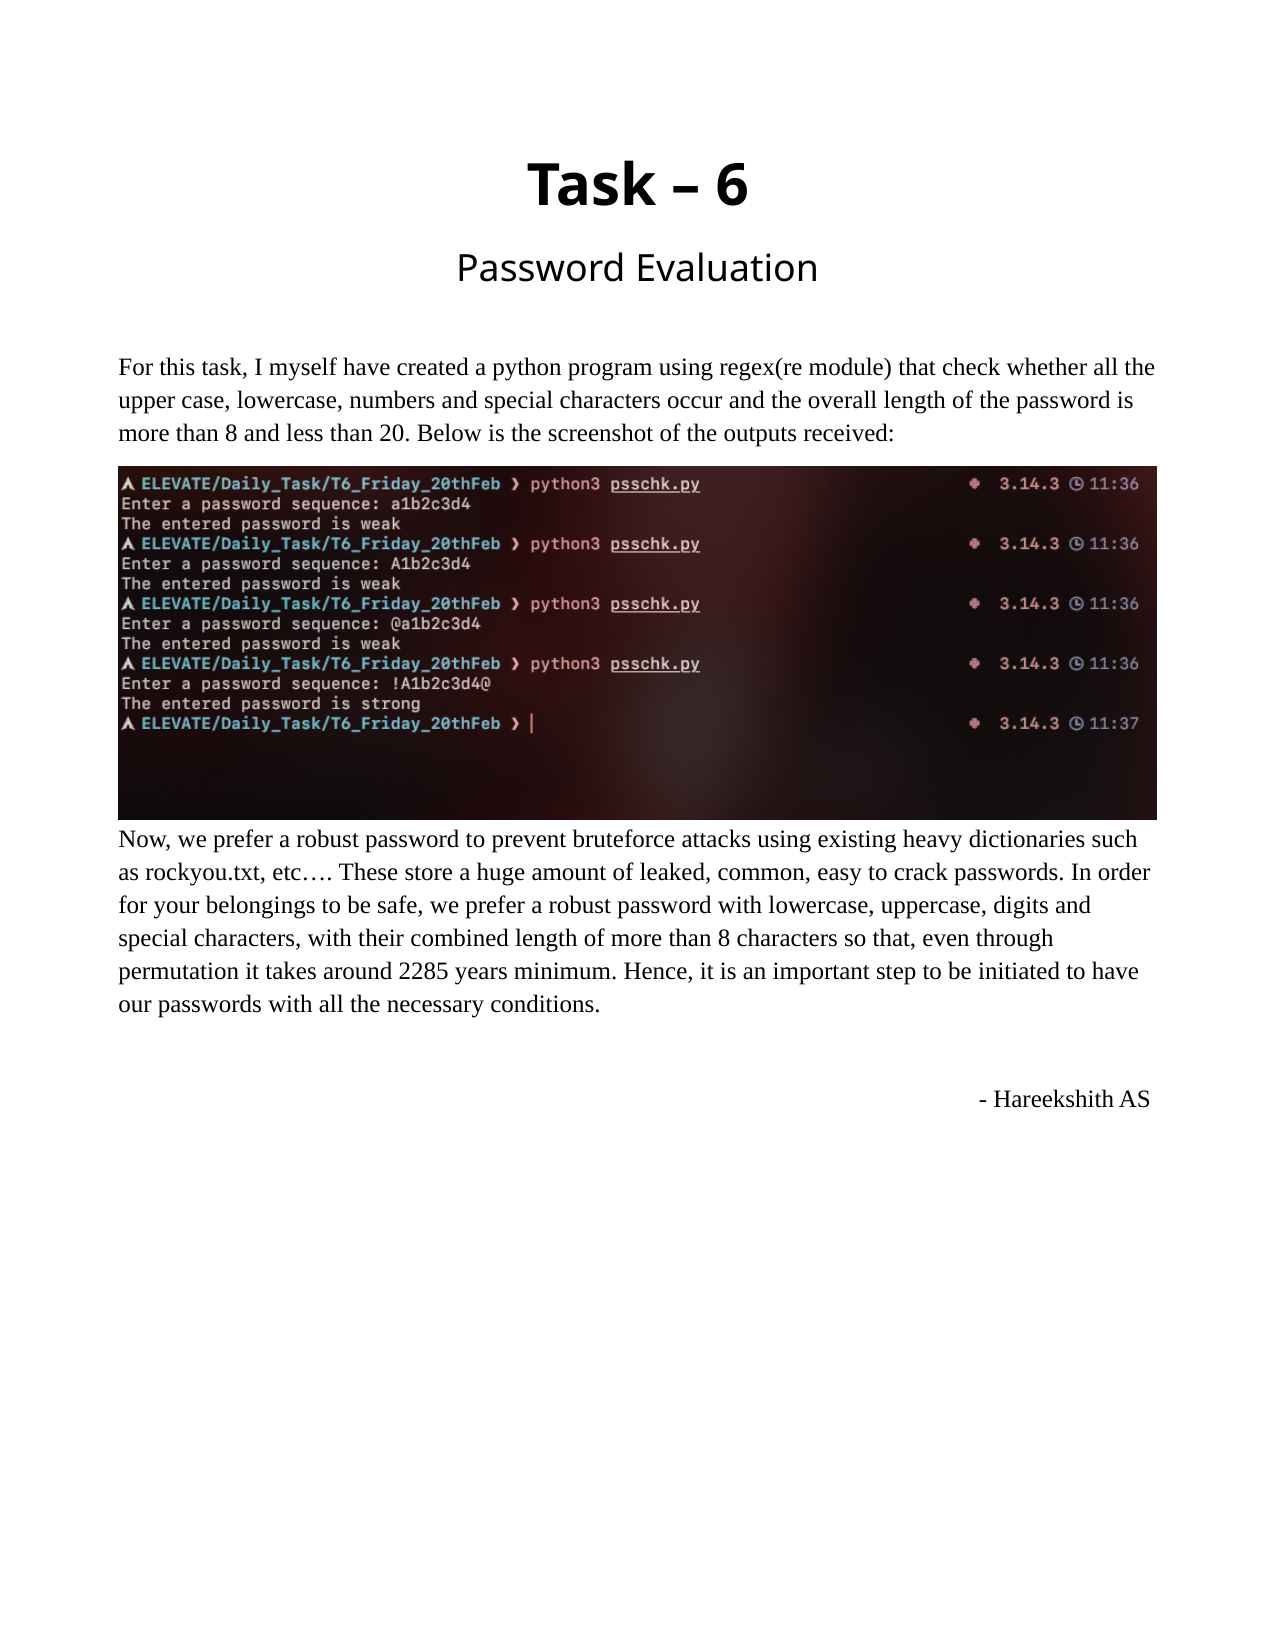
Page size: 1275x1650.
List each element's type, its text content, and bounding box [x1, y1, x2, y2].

text Now, we prefer a robust password to prevent bruteforce attacks using existing heavy dictionaries such as rockyou.txt, etc…. These store a huge amount of leaked, common, easy to crack passwords. In order for your belongings to be safe, we prefer a robust password with lowercase, uppercase, digits and special characters, with their combined length of more than 8 characters so that, even through permutation it takes around 2285 years minimum. Hence, it is an important step to be initiated to have our passwords with all the necessary conditions. [118, 820, 1157, 1018]
picture [118, 466, 1157, 820]
title Task – 6 [118, 143, 1157, 223]
subtitle Password Evaluation [118, 241, 1157, 292]
text - Hareekshith AS [118, 1084, 1157, 1113]
text For this task, I myself have created a python program using regex(re module) that check whether all the upper case, lowercase, numbers and special characters occur and the overall length of the password is more than 8 and less than 20. Below is the screenshot of the outputs received: [118, 352, 1157, 447]
